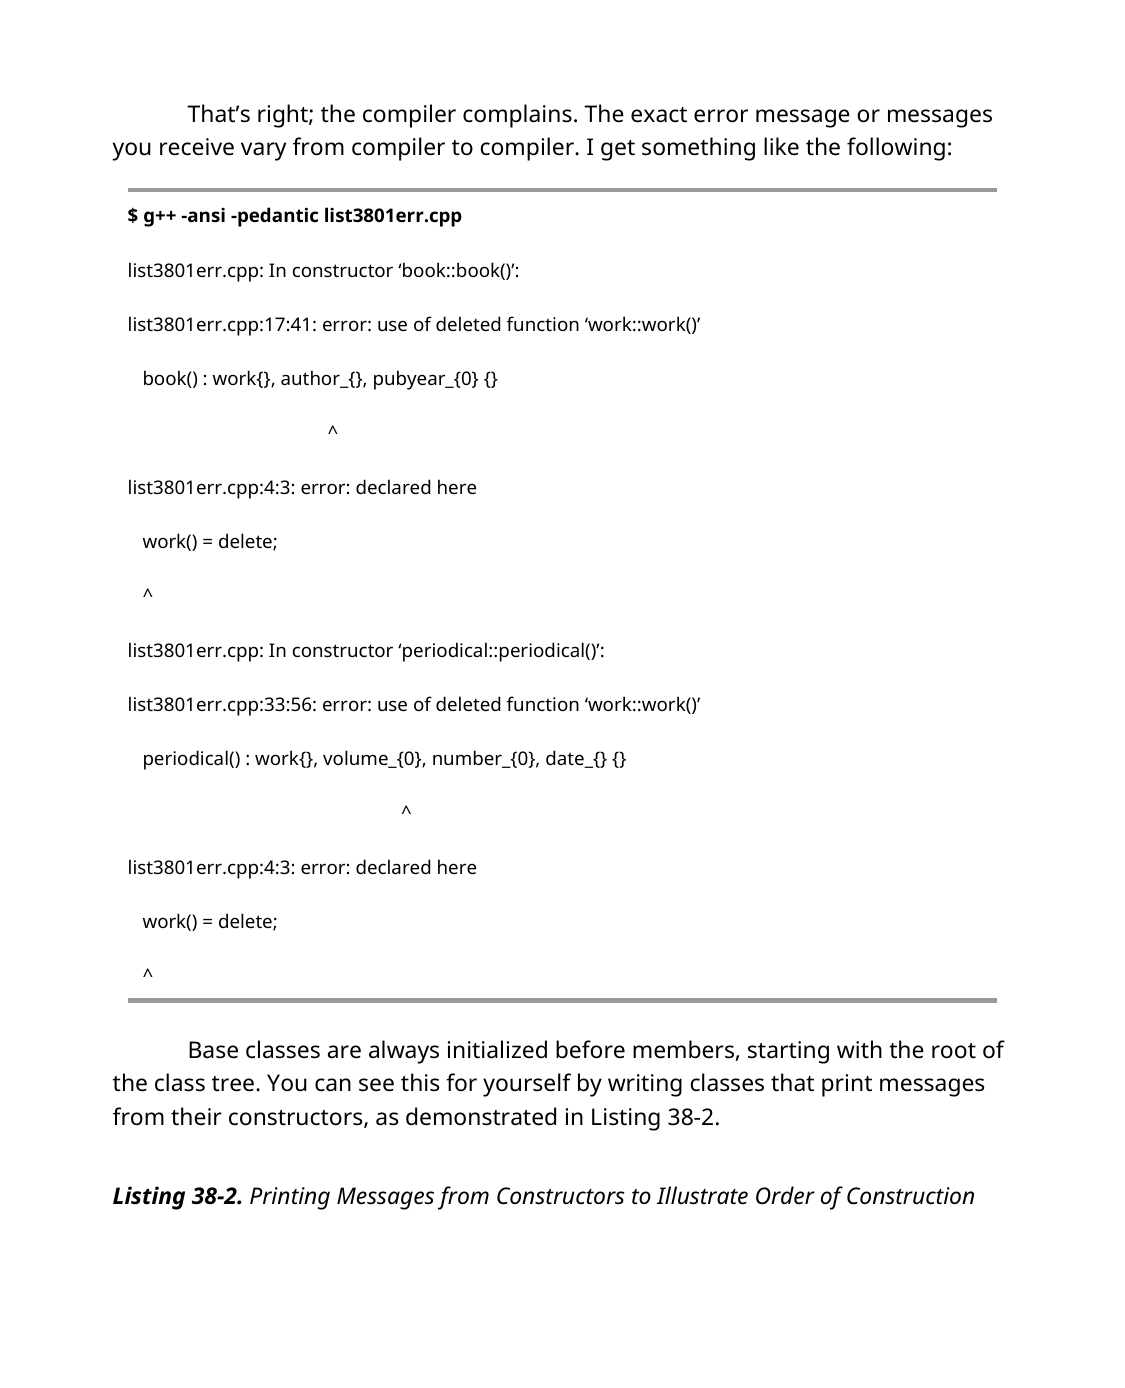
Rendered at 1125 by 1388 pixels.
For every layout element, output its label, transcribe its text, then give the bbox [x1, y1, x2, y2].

text work() = delete; [127, 893, 997, 934]
text list3801err.cpp:4:3: error: declared here [127, 459, 997, 499]
text That’s right; the compiler complains. The exact error message or messages you receive vary from compiler to compiler. I get something like the following: [112, 96, 1012, 163]
text list3801err.cpp:33:56: error: use of deleted function ‘work::work()’ [127, 676, 997, 717]
text book() : work{}, author_{}, pubyear_{0} {} [127, 350, 997, 391]
text work() = delete; [127, 513, 997, 554]
text Listing 38-2. Printing Messages from Constructors to Illustrate Order of Construction [112, 1180, 1012, 1211]
text ^ [127, 947, 997, 1003]
text ^ [127, 405, 997, 445]
text periodical() : work{}, volume_{0}, number_{0}, date_{} {} [127, 730, 997, 771]
text list3801err.cpp:17:41: error: use of deleted function ‘work::work()’ [127, 296, 997, 337]
text list3801err.cpp:4:3: error: declared here [127, 839, 997, 879]
text ^ [127, 784, 997, 825]
text ^ [127, 567, 997, 608]
text list3801err.cpp: In constructor ‘periodical::periodical()’: [127, 622, 997, 662]
text $ g++ -ansi -pedantic list3801err.cpp [127, 189, 997, 228]
text Base classes are always initialized before members, starting with the root of the class tree. You can see this for yourself by writing classes that print messages from their constructors, as demonstrated in Listing 38-2. [112, 1032, 1012, 1132]
text list3801err.cpp: In constructor ‘book::book()’: [127, 242, 997, 282]
